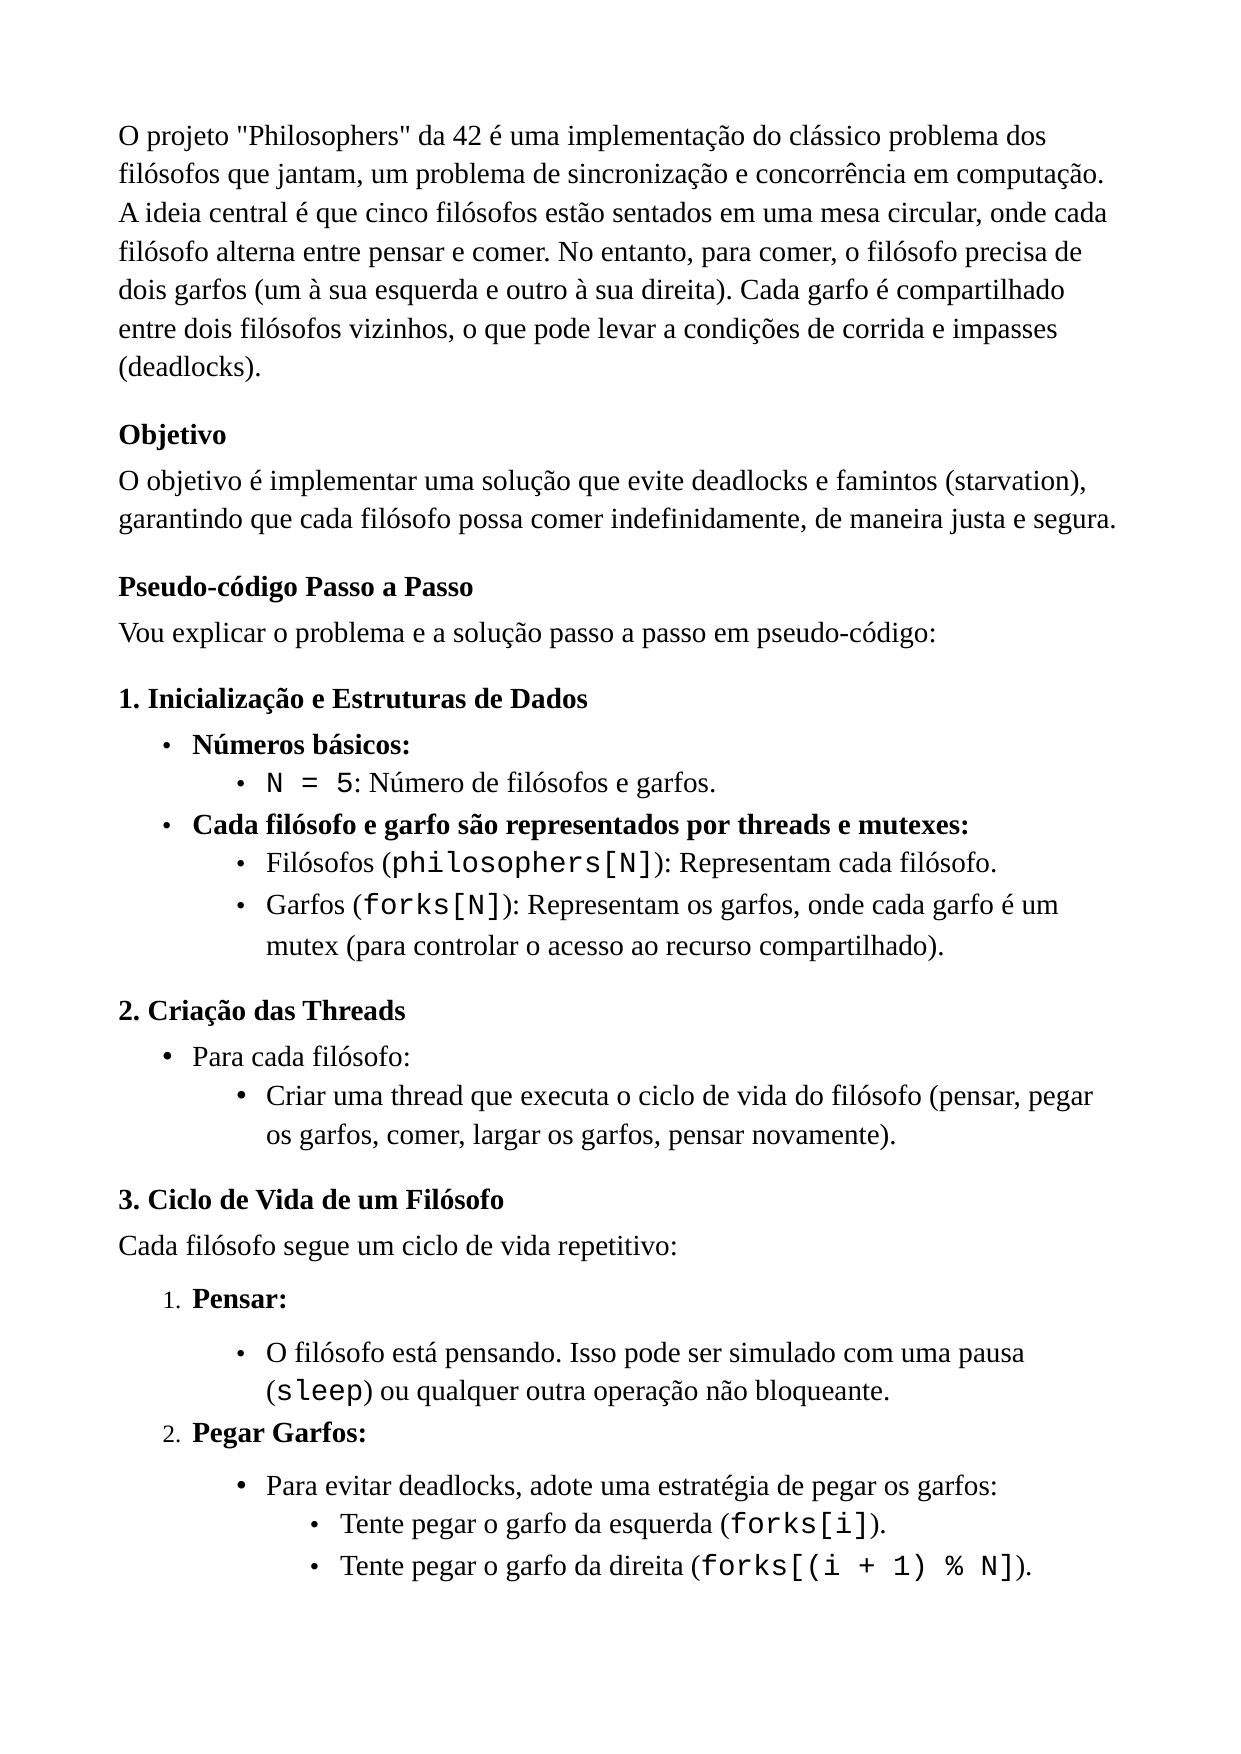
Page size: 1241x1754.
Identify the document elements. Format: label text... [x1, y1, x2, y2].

subtitle Objetivo [118, 417, 1122, 451]
list Para cada filósofo: [162, 1039, 1122, 1073]
list Pegar Garfos: [162, 1415, 1122, 1448]
text O projeto "Philosophers" da 42 é uma implementação do clássico problema dos filósofos que jantam, um problema de sincronização e concorrência em computação. A ideia central é que cinco filósofos estão sentados em uma mesa circular, onde cada filósofo alterna entre pensar e comer. No entanto, para comer, o filósofo precisa de dois garfos (um à sua esquerda e outro à sua direita). Cada garfo é compartilhado entre dois filósofos vizinhos, o que pode levar a condições de corrida e impasses (deadlocks). [118, 118, 1122, 383]
list Tente pegar o garfo da esquerda (forks[i]). [310, 1506, 1122, 1542]
list N = 5: Número de filósofos e garfos. [236, 766, 1122, 802]
subtitle 3. Ciclo de Vida de um Filósofo [118, 1182, 1122, 1216]
list Criar uma thread que executa o ciclo de vida do filósofo (pensar, pegar os garfos, comer, largar os garfos, pensar novamente). [236, 1078, 1122, 1150]
list Tente pegar o garfo da direita (forks[(i + 1) % N]). [310, 1548, 1122, 1584]
list Números básicos: [162, 727, 1122, 761]
text O objetivo é implementar uma solução que evite deadlocks e famintos (starvation), garantindo que cada filósofo possa comer indefinidamente, de maneira justa e segura. [118, 463, 1122, 535]
list Filósofos (philosophers[N]): Representam cada filósofo. [236, 846, 1122, 882]
list Garfos (forks[N]): Representam os garfos, onde cada garfo é um mutex (para controlar o acesso ao recurso compartilhado). [236, 887, 1122, 961]
list Para evitar deadlocks, adote uma estratégia de pegar os garfos: [236, 1468, 1122, 1501]
subtitle 1. Inicialização e Estruturas de Dados [118, 681, 1122, 714]
list Pensar: [162, 1282, 1122, 1315]
subtitle Pseudo-código Passo a Passo [118, 569, 1122, 603]
list O filósofo está pensando. Isso pode ser simulado com uma pausa (sleep) ou qualquer outra operação não bloqueante. [236, 1335, 1122, 1409]
list Cada filósofo e garfo são representados por threads e mutexes: [162, 807, 1122, 841]
text Cada filósofo segue um ciclo de vida repetitivo: [118, 1228, 1122, 1262]
subtitle 2. Criação das Threads [118, 993, 1122, 1027]
text Vou explicar o problema e a solução passo a passo em pseudo-código: [118, 615, 1122, 649]
